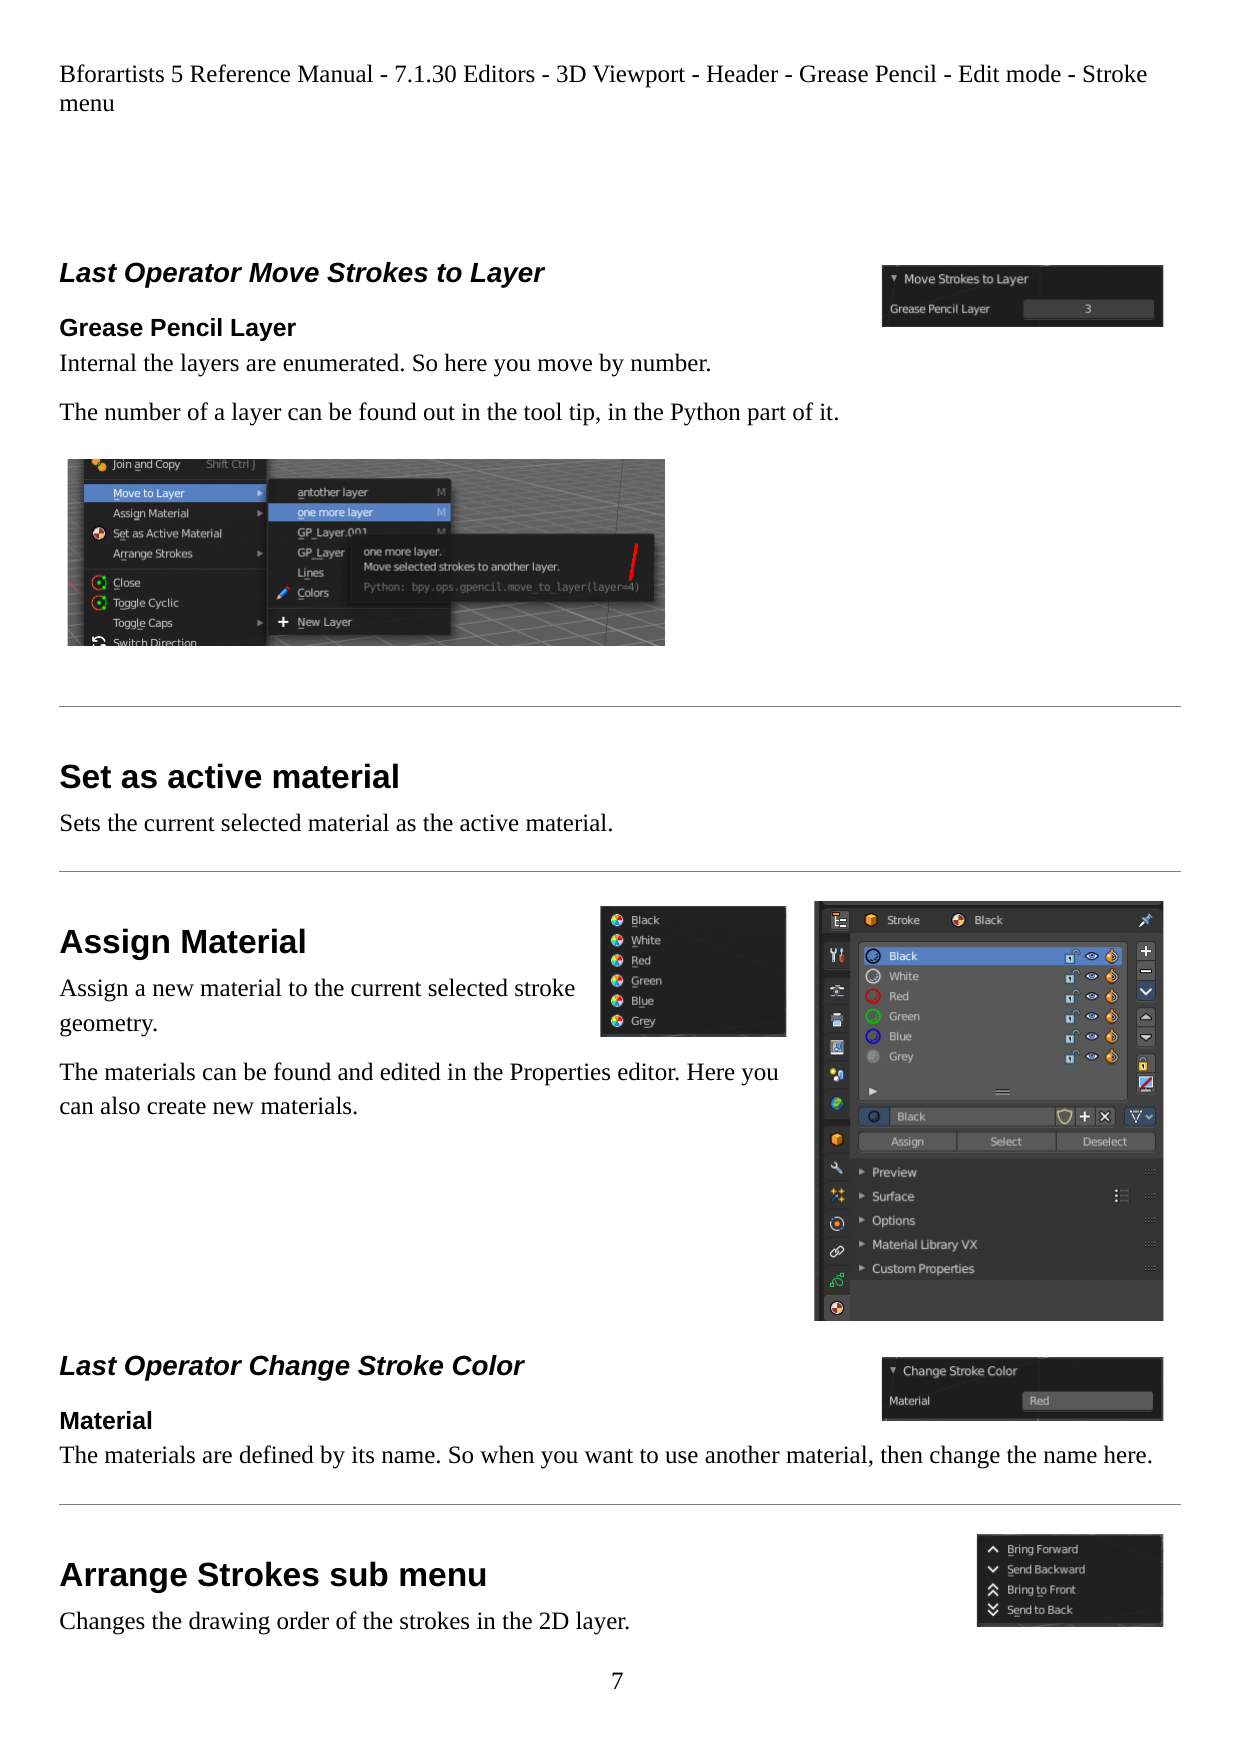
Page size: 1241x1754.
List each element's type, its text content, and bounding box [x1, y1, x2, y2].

text Sets the current selected material as the active material. [59, 808, 1181, 837]
picture [814, 901, 1164, 1321]
picture [881, 265, 1164, 327]
subtitle [1164, 1555, 1181, 1593]
subtitle Grease Pencil Layer [59, 313, 1181, 342]
subtitle Set as active material [59, 757, 1181, 795]
text The number of a layer can be found out in the tool tip, in the Python part of it. [59, 397, 1181, 426]
picture [600, 906, 787, 1037]
text Internal the layers are enumerated. So here you move by number. [59, 348, 1181, 377]
text The materials can be found and edited in the Properties editor. Here you can also create new materials. [59, 1057, 814, 1120]
text The materials are defined by its name. So when you want to use another material, then change the name here. [59, 1441, 1181, 1469]
subtitle Arrange Strokes sub menu [59, 1555, 976, 1593]
picture [976, 1534, 1164, 1627]
subtitle Material [59, 1406, 1181, 1434]
text Assign a new material to the current selected stroke geometry. [59, 973, 600, 1036]
subtitle [1164, 922, 1181, 961]
subtitle Assign Material [59, 922, 600, 961]
text [787, 973, 814, 1036]
text Changes the drawing order of the strokes in the 2D layer. [59, 1606, 1181, 1634]
subtitle [787, 922, 814, 961]
subtitle Last Operator Change Stroke Color [59, 1349, 1181, 1381]
picture [881, 1357, 1164, 1421]
picture [67, 459, 665, 646]
subtitle Last Operator Move Strokes to Layer [59, 257, 1181, 288]
